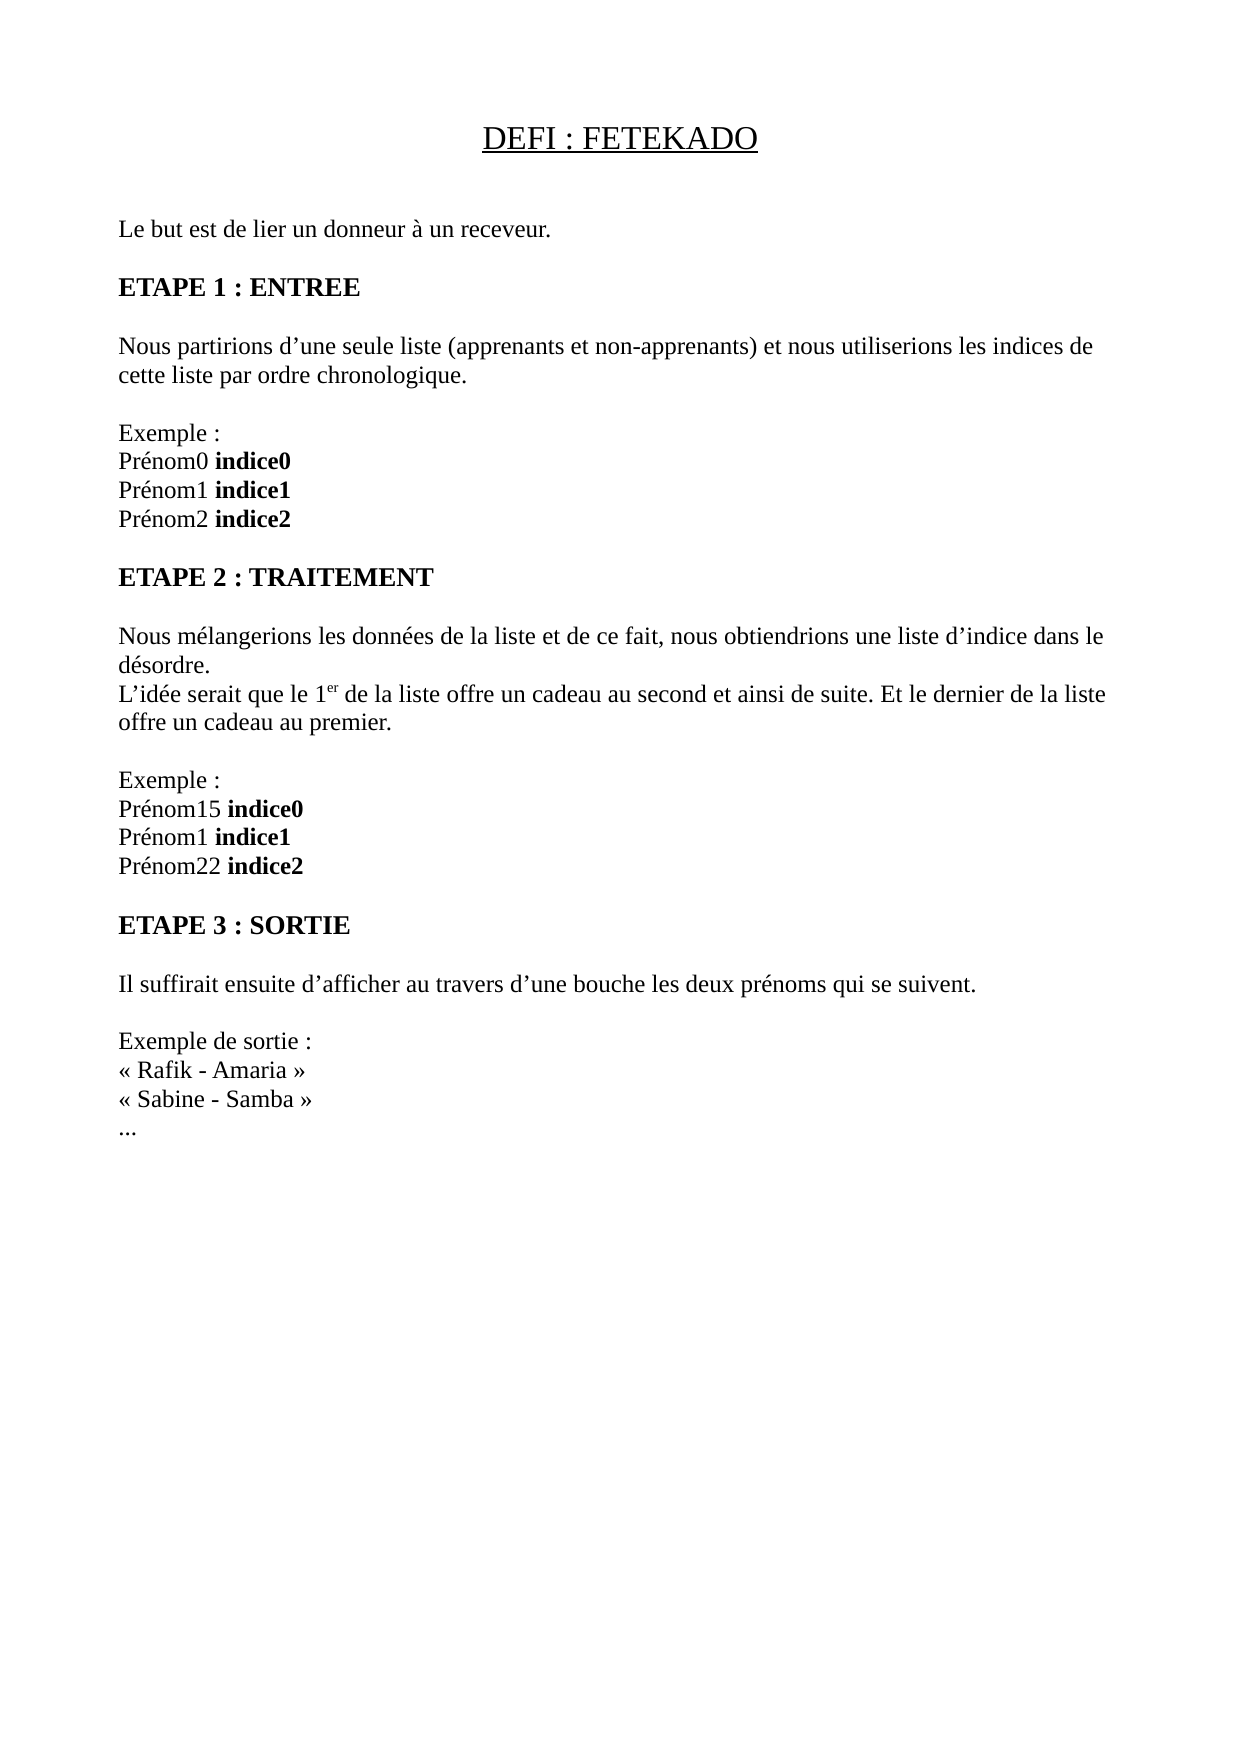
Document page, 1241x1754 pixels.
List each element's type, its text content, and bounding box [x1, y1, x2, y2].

text ETAPE 2 : TRAITEMENT [118, 561, 1122, 592]
text Prénom1 indice1 [118, 475, 1122, 504]
text L’idée serait que le 1er de la liste offre un cadeau au second et ainsi de suite. Et le dernier de la liste offre un cadeau au premier. [118, 679, 1122, 736]
text ... [118, 1112, 1122, 1141]
text Prénom2 indice2 [118, 504, 1122, 533]
text ETAPE 1 : ENTREE [118, 271, 1122, 303]
text Prénom22 indice2 [118, 851, 1122, 880]
text « Rafik - Amaria » [118, 1055, 1122, 1084]
text Prénom15 indice0 [118, 794, 1122, 822]
text Nous partirions d’une seule liste (apprenants et non-apprenants) et nous utiliserions les indices de cette liste par ordre chronologique. [118, 331, 1122, 389]
text Exemple de sortie : [118, 1026, 1122, 1055]
text « Sabine - Samba » [118, 1084, 1122, 1112]
text Nous mélangerions les données de la liste et de ce fait, nous obtiendrions une liste d’indice dans le désordre. [118, 621, 1122, 679]
text DEFI : FETEKADO [118, 118, 1122, 156]
text Exemple : [118, 765, 1122, 794]
text Il suffirait ensuite d’afficher au travers d’une bouche les deux prénoms qui se suivent. [118, 969, 1122, 997]
text ETAPE 3 : SORTIE [118, 909, 1122, 940]
text Le but est de lier un donneur à un receveur. [118, 214, 1122, 243]
text Prénom0 indice0 [118, 446, 1122, 475]
text Exemple : [118, 418, 1122, 446]
text Prénom1 indice1 [118, 822, 1122, 851]
